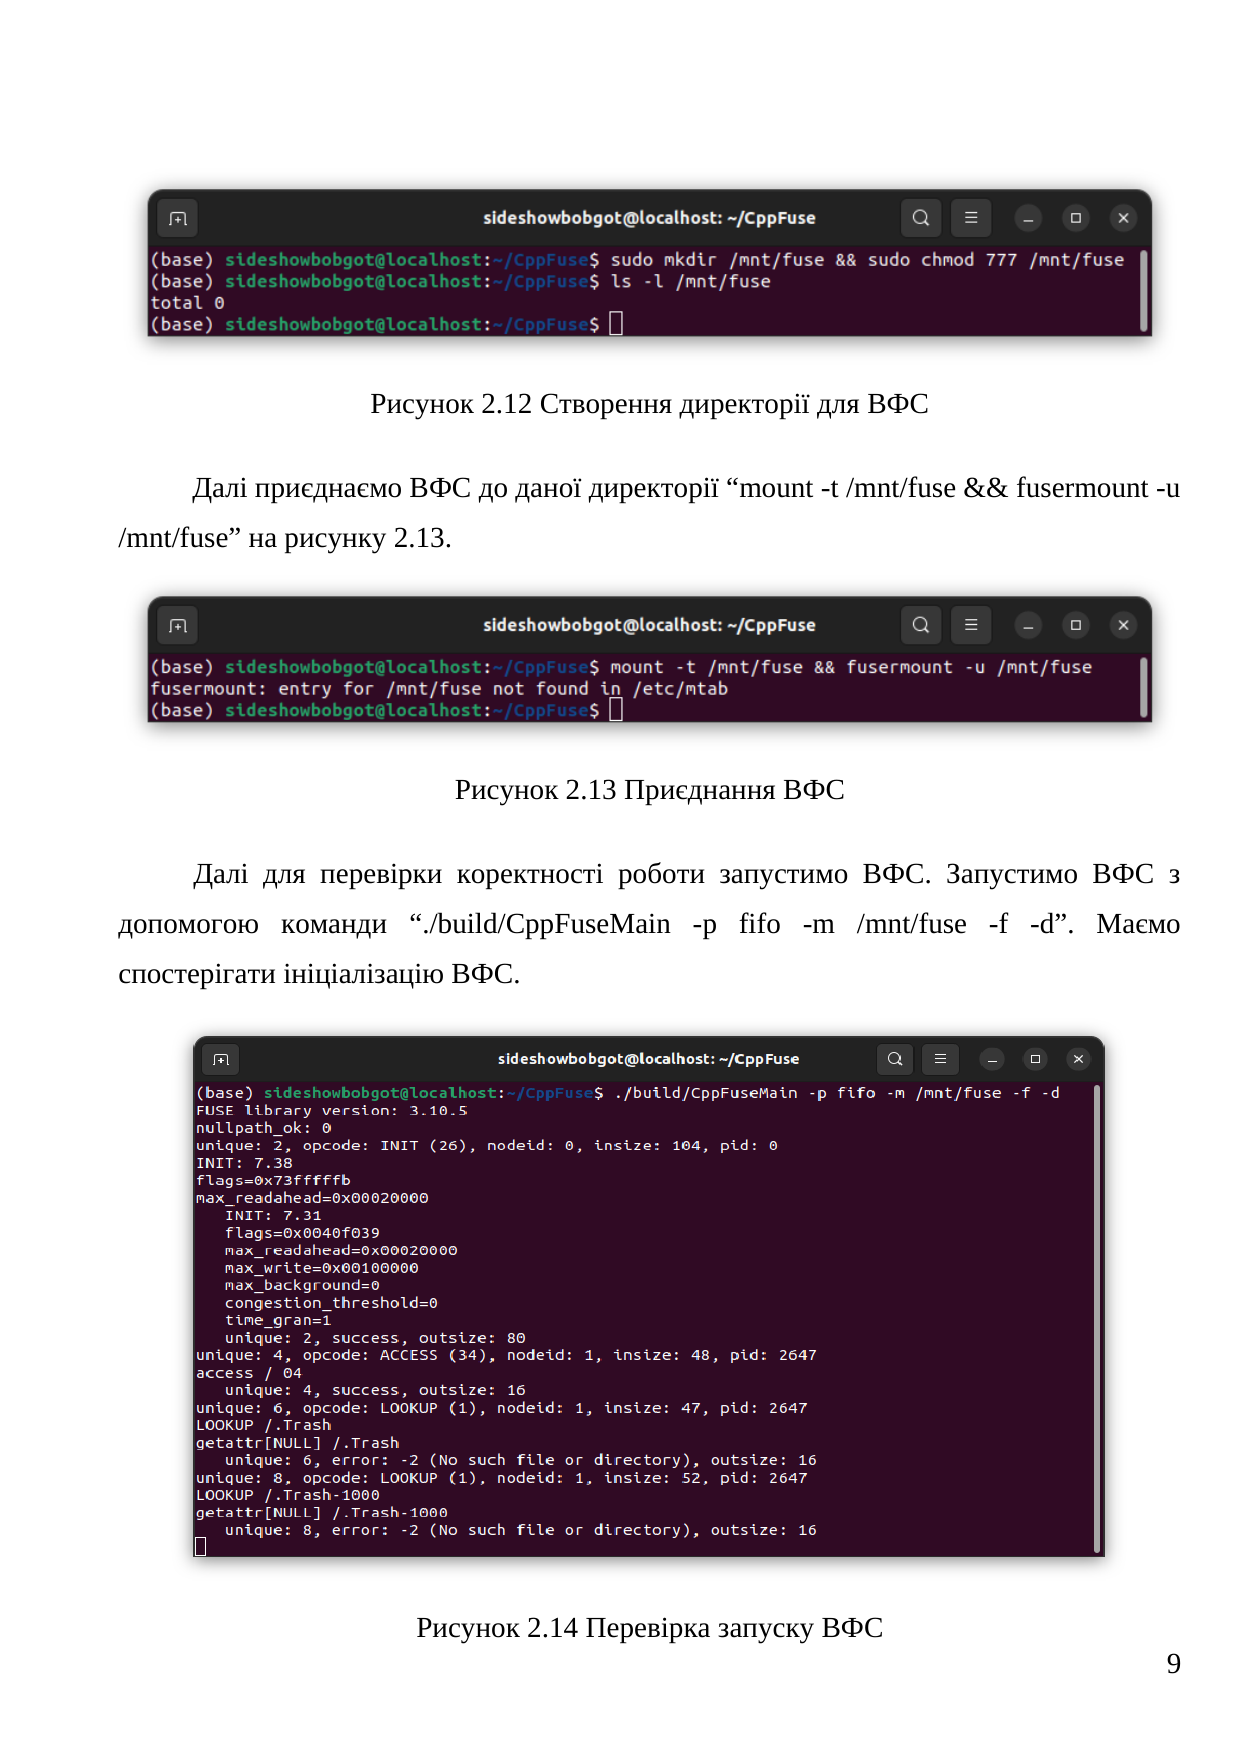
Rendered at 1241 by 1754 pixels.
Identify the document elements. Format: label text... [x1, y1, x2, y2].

list Створення директорії для ВФС [118, 370, 1181, 420]
text Далі приєднаємо ВФС до даної директорії “mount -t /mnt/fuse && fusermount -u /mnt/fuse” на рисунку 2.13. [118, 470, 1181, 554]
list Перевірка запуску ВФС [118, 1611, 1181, 1644]
picture [118, 571, 1182, 756]
list Приєднання ВФС [118, 756, 1181, 806]
list [118, 139, 1181, 164]
text Далі для перевірки коректності роботи запустимо ВФС. Запустимо ВФС з допомогою команди “./build/CppFuseMain -p fifo -m /mnt/fuse -f -d”. Маємо спостерігати ініціалізацію ВФС. [118, 856, 1181, 990]
picture [118, 164, 1182, 370]
picture [167, 1014, 1132, 1584]
